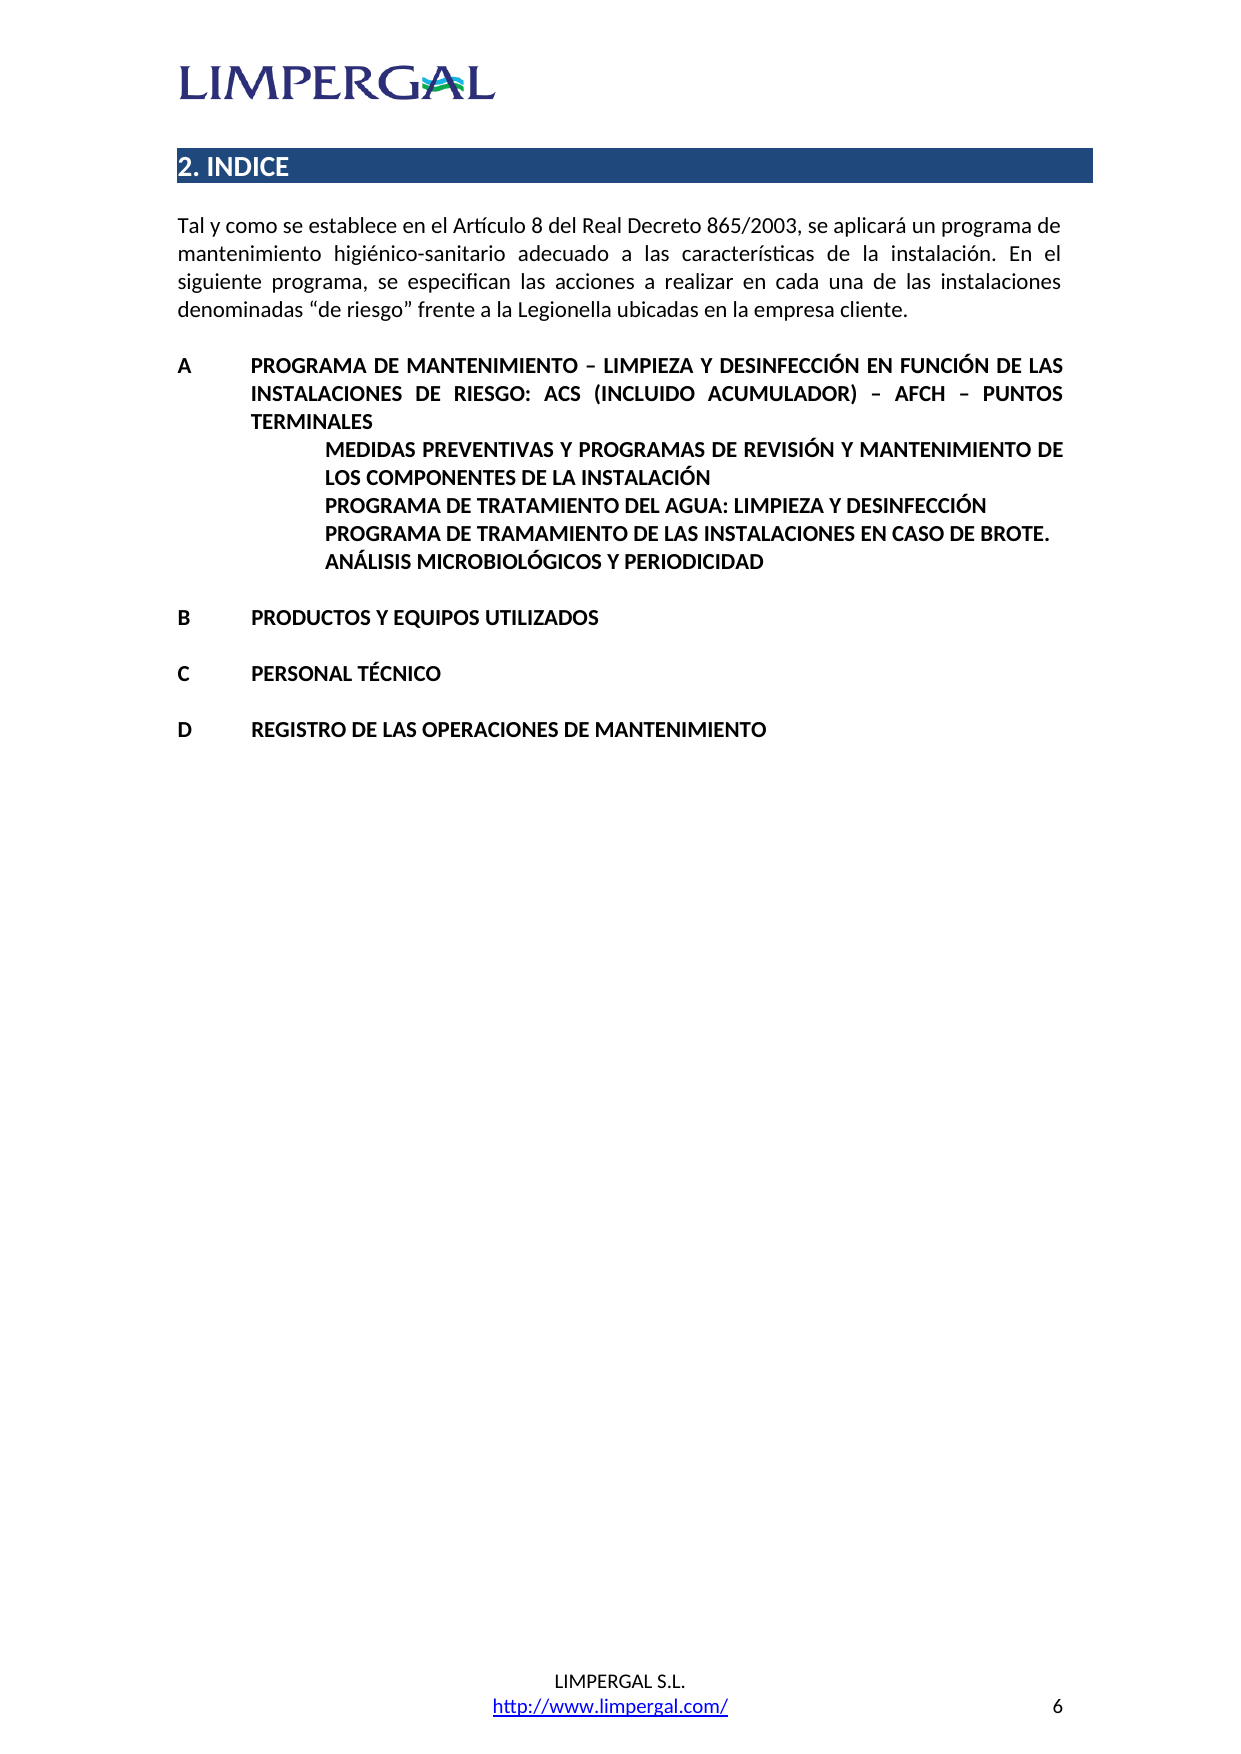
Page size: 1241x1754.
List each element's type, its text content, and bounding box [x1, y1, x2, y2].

text MEDIDAS PREVENTIVAS Y PROGRAMAS DE REVISIÓN Y MANTENIMIENTO DE LOS COMPONENTES DE LA INSTALACIÓN [325, 435, 1063, 491]
text B PRODUCTOS Y EQUIPOS UTILIZADOS [177, 603, 1063, 632]
picture [177, 44, 498, 103]
text ANÁLISIS MICROBIOLÓGICOS Y PERIODICIDAD [251, 547, 1063, 576]
text D REGISTRO DE LAS OPERACIONES DE MANTENIMIENTO [177, 716, 1063, 744]
text 2. INDICE [177, 148, 1093, 183]
text A PROGRAMA DE MANTENIMIENTO – LIMPIEZA Y DESINFECCIÓN EN FUNCIÓN DE LAS INSTALACIONES DE RIESGO: ACS (INCLUIDO ACUMULADOR) – AFCH – PUNTOS TERMINALES [177, 351, 1063, 435]
text PROGRAMA DE TRAMAMIENTO DE LAS INSTALACIONES EN CASO DE BROTE. [325, 519, 1063, 547]
text PROGRAMA DE TRATAMIENTO DEL AGUA: LIMPIEZA Y DESINFECCIÓN [325, 491, 1063, 519]
text Tal y como se establece en el Artículo 8 del Real Decreto 865/2003, se aplicará un programa de mantenimiento higiénico-sanitario adecuado a las características de la instalación. En el siguiente programa, se especifican las acciones a realizar en cada una de las instalaciones denominadas “de riesgo” frente a la Legionella ubicadas en la empresa cliente. [177, 211, 1063, 323]
text C PERSONAL TÉCNICO [177, 659, 1063, 688]
